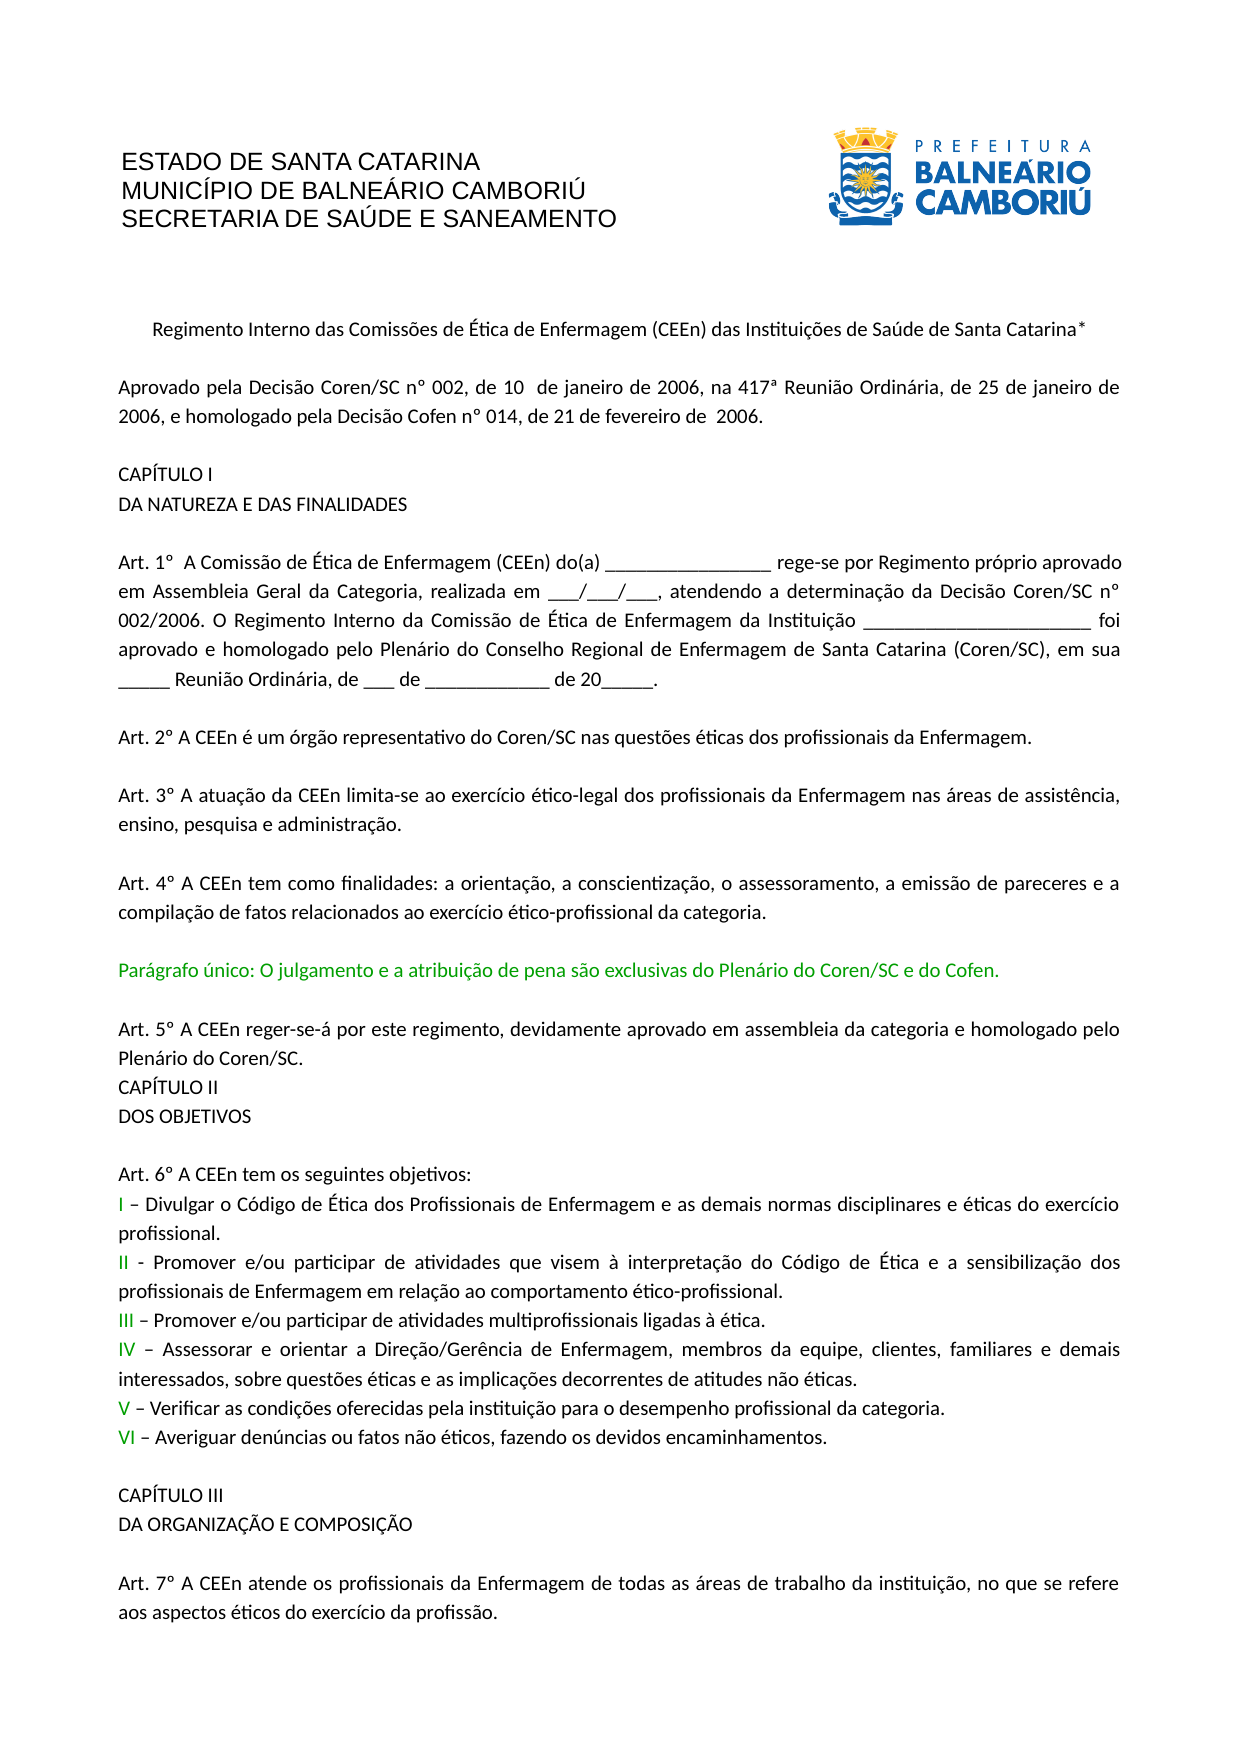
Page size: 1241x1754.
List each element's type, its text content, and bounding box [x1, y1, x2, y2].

text Art. 1º A Comissão de Ética de Enfermagem (CEEn) do(a) ________________ rege-se por Regimento próprio aprovado em Assembleia Geral da Categoria, realizada em ___/___/___, atendendo a determinação da Decisão Coren/SC nº 002/2006. O Regimento Interno da Comissão de Ética de Enfermagem da Instituição ______________________ foi aprovado e homologado pelo Plenário do Conselho Regional de Enfermagem de Santa Catarina (Coren/SC), em sua _____ Reunião Ordinária, de ___ de ____________ de 20_____. [118, 545, 1122, 691]
text I – Divulgar o Código de Ética dos Profissionais de Enfermagem e as demais normas disciplinares e éticas do exercício profissional. [118, 1187, 1122, 1245]
text Art. 7º A CEEn atende os profissionais da Enfermagem de todas as áreas de trabalho da instituição, no que se refere aos aspectos éticos do exercício da profissão. [118, 1566, 1122, 1624]
text CAPÍTULO III [118, 1479, 1122, 1508]
text Regimento Interno das Comissões de Ética de Enfermagem (CEEn) das Instituições de Saúde de Santa Catarina* [118, 312, 1122, 341]
text DOS OBJETIVOS [118, 1099, 1122, 1129]
text CAPÍTULO II [118, 1070, 1122, 1099]
text Art. 3º A atuação da CEEn limita-se ao exercício ético-legal dos profissionais da Enfermagem nas áreas de assistência, ensino, pesquisa e administração. [118, 779, 1122, 837]
text Aprovado pela Decisão Coren/SC nº 002, de 10 de janeiro de 2006, na 417ª Reunião Ordinária, de 25 de janeiro de 2006, e homologado pela Decisão Cofen nº 014, de 21 de fevereiro de 2006. [118, 370, 1122, 429]
text V – Verificar as condições oferecidas pela instituição para o desempenho profissional da categoria. [118, 1391, 1122, 1420]
picture [873, 133, 1091, 227]
text CAPÍTULO I [118, 458, 1122, 487]
text Art. 2º A CEEn é um órgão representativo do Coren/SC nas questões éticas dos profissionais da Enfermagem. [118, 691, 1122, 749]
text Art. 5º A CEEn reger-se-á por este regimento, devidamente aprovado em assembleia da categoria e homologado pelo Plenário do Coren/SC. [118, 1012, 1122, 1070]
text DA ORGANIZAÇÃO E COMPOSIÇÃO [118, 1508, 1122, 1537]
text DA NATUREZA E DAS FINALIDADES [118, 487, 1122, 516]
text II - Promover e/ou participar de atividades que visem à interpretação do Código de Ética e a sensibilização dos profissionais de Enfermagem em relação ao comportamento ético-profissional. [118, 1245, 1122, 1304]
text Parágrafo único: O julgamento e a atribuição de pena são exclusivas do Plenário do Coren/SC e do Cofen. [118, 954, 1122, 983]
text IV – Assessorar e orientar a Direção/Gerência de Enfermagem, membros da equipe, clientes, familiares e demais interessados, sobre questões éticas e as implicações decorrentes de atitudes não éticas. [118, 1333, 1122, 1391]
text Art. 6º A CEEn tem os seguintes objetivos: [118, 1158, 1122, 1187]
text Art. 4º A CEEn tem como finalidades: a orientação, a conscientização, o assessoramento, a emissão de pareceres e a compilação de fatos relacionados ao exercício ético-profissional da categoria. [118, 866, 1122, 924]
text VI – Averiguar denúncias ou fatos não éticos, fazendo os devidos encaminhamentos. [118, 1420, 1122, 1449]
text III – Promover e/ou participar de atividades multiprofissionais ligadas à ética. [118, 1304, 1122, 1333]
